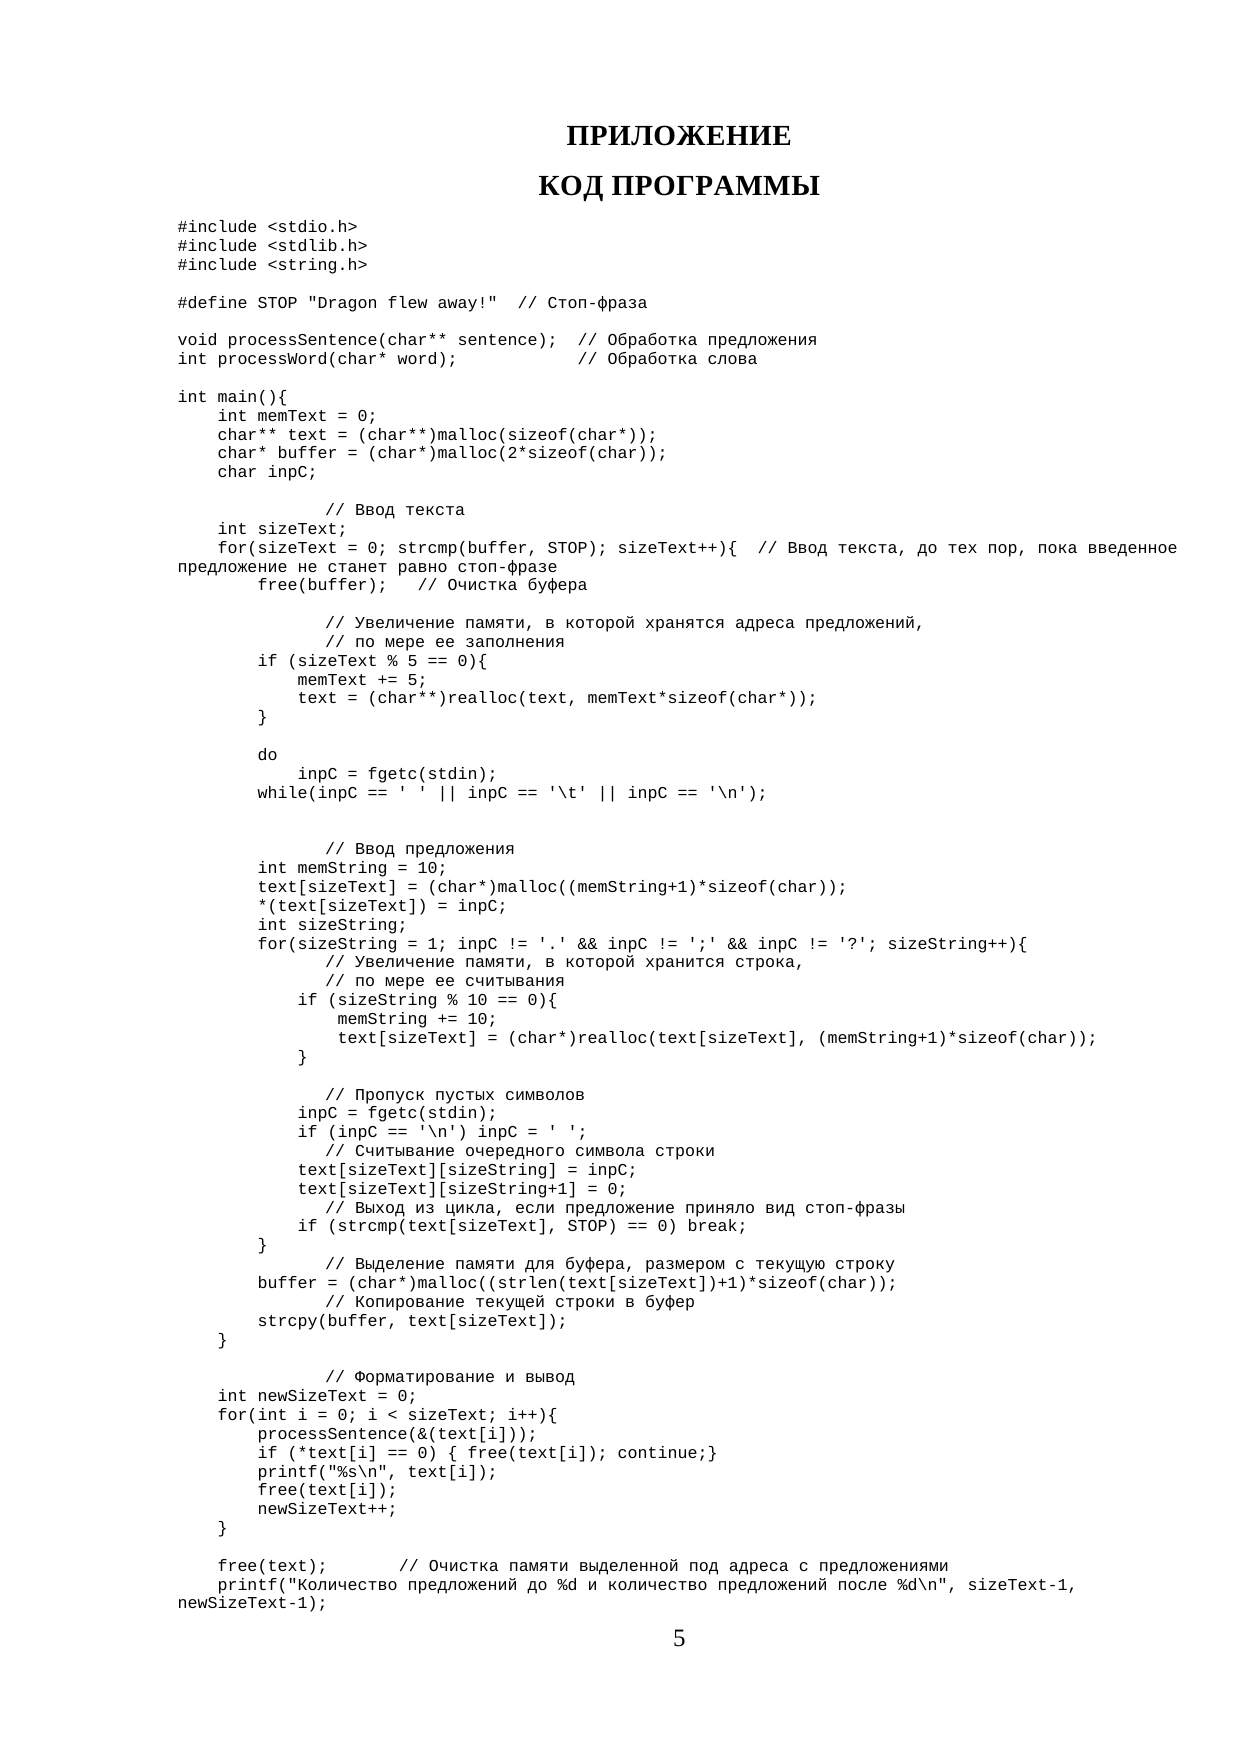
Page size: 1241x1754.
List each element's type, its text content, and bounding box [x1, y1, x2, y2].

text int processWord(char* word); // Обработка слова [177, 351, 1181, 369]
text if (sizeText % 5 == 0){ [177, 652, 1181, 671]
text if (sizeString % 10 == 0){ [177, 992, 1181, 1011]
text int main(){ [177, 388, 1181, 407]
text // по мере ее считывания [177, 973, 1181, 992]
text printf("%s\n", text[i]); [177, 1463, 1181, 1482]
text #include <stdlib.h> [177, 238, 1181, 256]
text // Ввод предложения [177, 841, 1181, 860]
text } [177, 1520, 1181, 1538]
text int sizeString; [177, 916, 1181, 935]
text // Увеличение памяти, в которой хранятся адреса предложений, [177, 615, 1181, 633]
text text[sizeText] = (char*)realloc(text[sizeText], (memString+1)*sizeof(char)); [177, 1029, 1181, 1048]
text // Копирование текущей строки в буфер [177, 1293, 1181, 1312]
text text = (char**)realloc(text, memText*sizeof(char*)); [177, 690, 1181, 709]
text memText += 5; [177, 671, 1181, 690]
text buffer = (char*)malloc((strlen(text[sizeText])+1)*sizeof(char)); [177, 1274, 1181, 1293]
text } [177, 1331, 1181, 1350]
text // Форматирование и вывод [177, 1369, 1181, 1388]
text КОД ПРОГРАММЫ [177, 168, 1181, 202]
text if (*text[i] == 0) { free(text[i]); continue;} [177, 1444, 1181, 1463]
text while(inpC == ' ' || inpC == '\t' || inpC == '\n'); [177, 784, 1181, 803]
text text[sizeText][sizeString+1] = 0; [177, 1180, 1181, 1199]
text int memText = 0; [177, 407, 1181, 426]
text // Считывание очередного символа строки [177, 1143, 1181, 1161]
text // Выход из цикла, если предложение приняло вид стоп-фразы [177, 1199, 1181, 1218]
text #define STOP "Dragon flew away!" // Стоп-фраза [177, 294, 1181, 313]
text } [177, 1237, 1181, 1256]
text processSentence(&(text[i])); [177, 1425, 1181, 1444]
text strcpy(buffer, text[sizeText]); [177, 1312, 1181, 1331]
text ПРИЛОЖЕНИЕ [177, 118, 1181, 152]
text #include <stdio.h> [177, 219, 1181, 238]
text void processSentence(char** sentence); // Обработка предложения [177, 332, 1181, 351]
text if (inpC == '\n') inpC = ' '; [177, 1124, 1181, 1143]
text } [177, 1048, 1181, 1067]
text int sizeText; [177, 520, 1181, 539]
text free(text[i]); [177, 1482, 1181, 1501]
text for(sizeString = 1; inpC != '.' && inpC != ';' && inpC != '?'; sizeString++){ [177, 935, 1181, 954]
text // по мере ее заполнения [177, 633, 1181, 652]
text // Увеличение памяти, в которой хранится строка, [177, 954, 1181, 973]
text int memString = 10; [177, 860, 1181, 879]
text for(int i = 0; i < sizeText; i++){ [177, 1407, 1181, 1425]
text free(buffer); // Очистка буфера [177, 577, 1181, 596]
text char* buffer = (char*)malloc(2*sizeof(char)); [177, 445, 1181, 464]
text for(sizeText = 0; strcmp(buffer, STOP); sizeText++){ // Ввод текста, до тех пор, пока введенное предложение не станет равно стоп-фразе [177, 539, 1181, 577]
text #include <string.h> [177, 256, 1181, 275]
text char** text = (char**)malloc(sizeof(char*)); [177, 426, 1181, 445]
text inpC = fgetc(stdin); [177, 1105, 1181, 1124]
text // Выделение памяти для буфера, размером с текущую строку [177, 1256, 1181, 1274]
text char inpC; [177, 464, 1181, 483]
text text[sizeText][sizeString] = inpC; [177, 1161, 1181, 1180]
text text[sizeText] = (char*)malloc((memString+1)*sizeof(char)); [177, 879, 1181, 897]
text if (strcmp(text[sizeText], STOP) == 0) break; [177, 1218, 1181, 1237]
text printf("Количество предложений до %d и количество предложений после %d\n", sizeText-1, newSizeText-1); [177, 1576, 1181, 1614]
text free(text); // Очистка памяти выделенной под адреса с предложениями [177, 1557, 1181, 1576]
text newSizeText++; [177, 1501, 1181, 1520]
text inpC = fgetc(stdin); [177, 766, 1181, 784]
text do [177, 747, 1181, 766]
text // Ввод текста [177, 502, 1181, 520]
text // Пропуск пустых символов [177, 1086, 1181, 1105]
text *(text[sizeText]) = inpC; [177, 897, 1181, 916]
text int newSizeText = 0; [177, 1388, 1181, 1407]
text memString += 10; [177, 1011, 1181, 1029]
text } [177, 709, 1181, 728]
